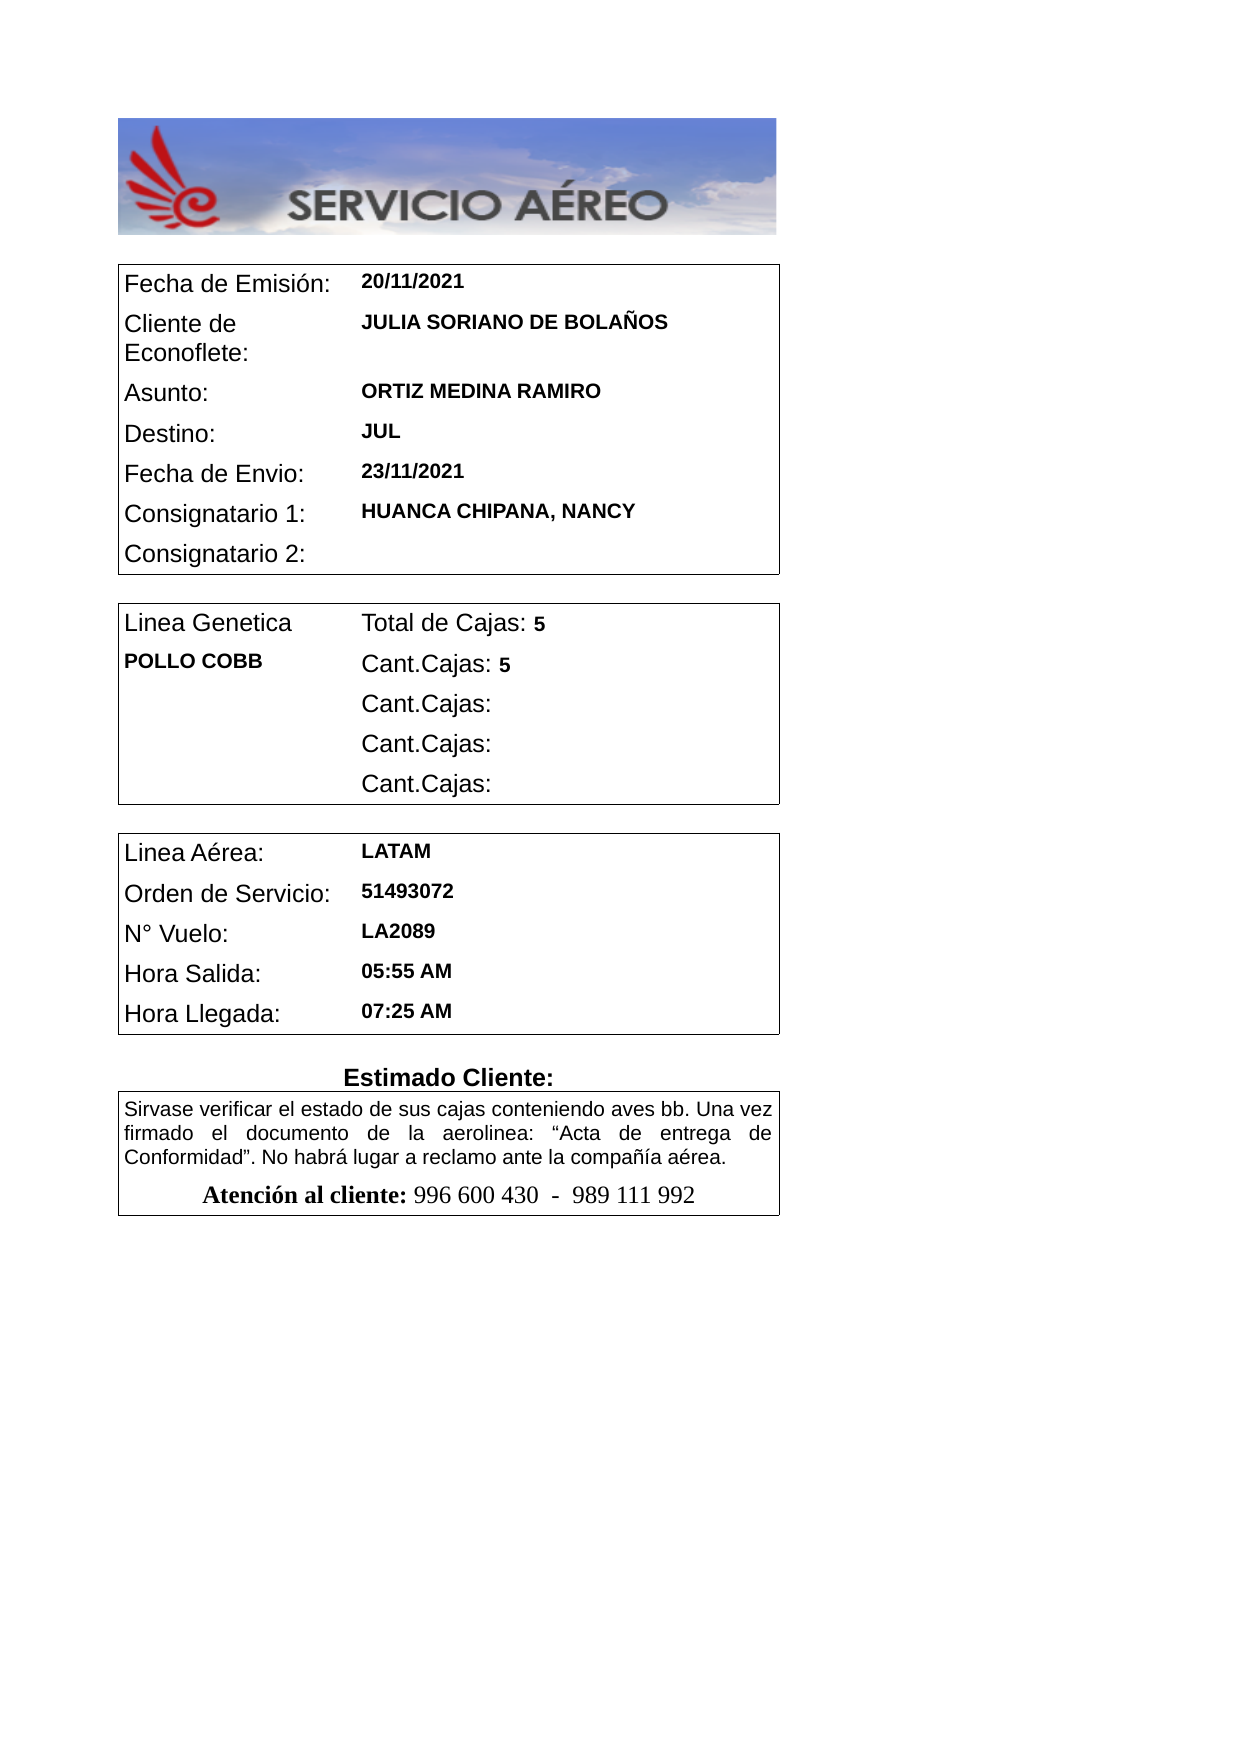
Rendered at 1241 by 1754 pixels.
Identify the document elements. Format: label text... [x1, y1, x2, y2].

table_cell 05:55 AM [356, 953, 779, 993]
table_cell [118, 575, 356, 603]
table_header 20/11/2021 [356, 265, 779, 304]
picture [118, 118, 777, 235]
table_cell Estimado Cliente: [118, 1035, 779, 1091]
table_cell [356, 575, 779, 603]
table_cell POLLO COBB [119, 643, 356, 683]
table_cell Atención al cliente: 996 600 430 - 989 111 992 [119, 1175, 779, 1215]
table_cell Linea Aérea: [119, 834, 356, 873]
table_cell Orden de Servicio: [119, 873, 356, 913]
table_cell Linea Genetica [119, 604, 356, 643]
table_cell Total de Cajas: 5 [356, 604, 779, 643]
table_cell Cant.Cajas: [356, 723, 779, 763]
table_cell LATAM [356, 834, 779, 873]
table_cell Consignatario 2: [119, 534, 356, 574]
table_cell Fecha de Envio: [119, 453, 356, 493]
table_cell Asunto: [119, 373, 356, 413]
table_cell Cant.Cajas: [356, 764, 779, 804]
table_cell JULIA SORIANO DE BOLAÑOS [356, 304, 779, 373]
table_cell [356, 534, 779, 574]
table_cell Destino: [119, 413, 356, 453]
table_cell [119, 723, 356, 763]
table_cell [119, 764, 356, 804]
table_cell LA2089 [356, 913, 779, 953]
table_cell 23/11/2021 [356, 453, 779, 493]
table_cell Hora Llegada: [119, 994, 356, 1034]
table_cell JUL [356, 413, 779, 453]
table_cell Hora Salida: [119, 953, 356, 993]
table_cell [118, 805, 356, 833]
table_cell 07:25 AM [356, 994, 779, 1034]
table_cell Cant.Cajas: 5 [356, 643, 779, 683]
table_cell Sirvase verificar el estado de sus cajas conteniendo aves bb. Una vez firmado el documento de la aerolinea: “Acta de entrega de Conformidad”. No habrá lugar a reclamo ante la compañía aérea. [119, 1092, 779, 1175]
table_cell Cliente de Econoflete: [119, 304, 356, 373]
table_header Fecha de Emisión: [119, 265, 356, 304]
table_cell Cant.Cajas: [356, 683, 779, 723]
table_cell N° Vuelo: [119, 913, 356, 953]
table_cell ORTIZ MEDINA RAMIRO [356, 373, 779, 413]
table_cell 51493072 [356, 873, 779, 913]
table_cell Consignatario 1: [119, 493, 356, 533]
table_cell [356, 805, 779, 833]
table_cell HUANCA CHIPANA, NANCY [356, 493, 779, 533]
table_cell [119, 683, 356, 723]
